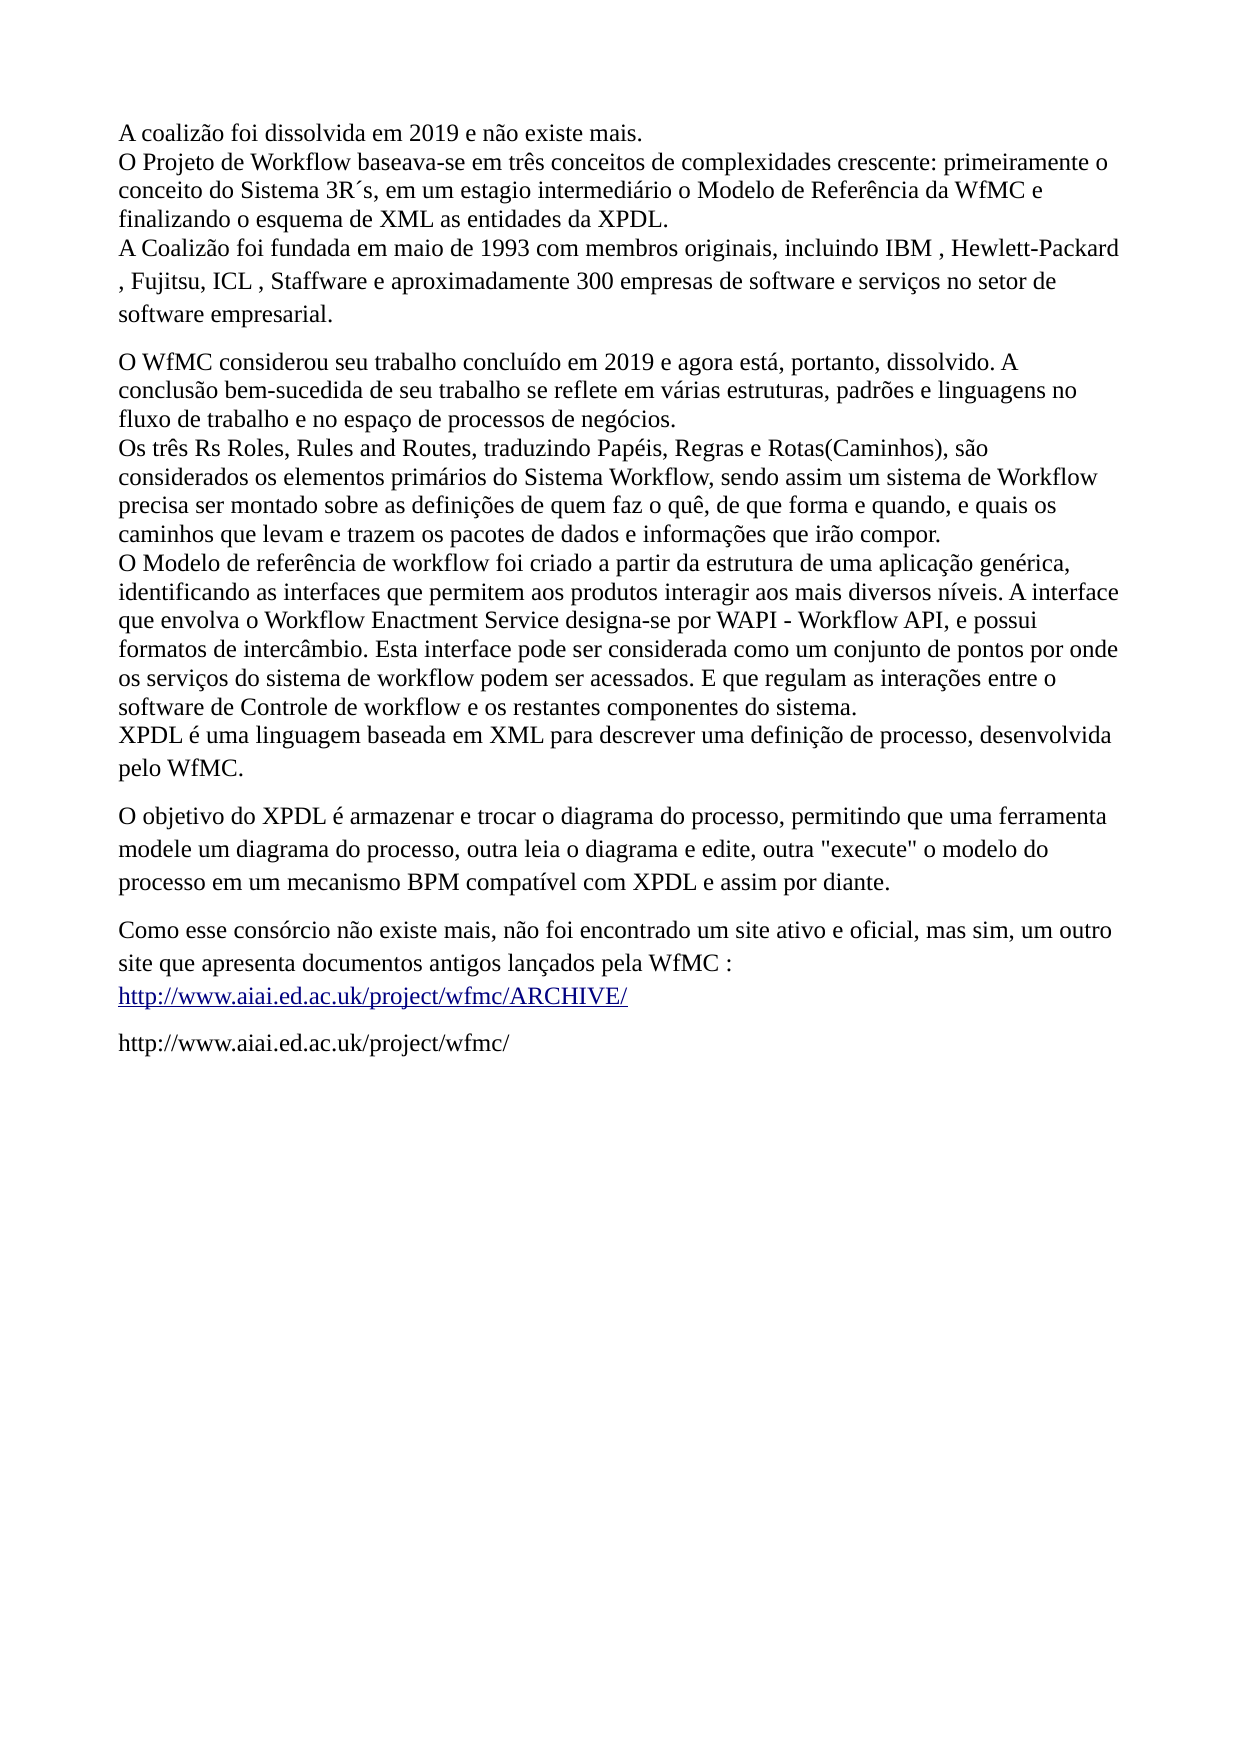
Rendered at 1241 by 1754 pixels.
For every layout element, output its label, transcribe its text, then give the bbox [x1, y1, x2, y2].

text O Projeto de Workflow baseava-se em três conceitos de complexidades crescente: primeiramente o conceito do Sistema 3R´s, em um estagio intermediário o Modelo de Referência da WfMC e finalizando o esquema de XML as entidades da XPDL. [118, 147, 1122, 233]
text Como esse consórcio não existe mais, não foi encontrado um site ativo e oficial, mas sim, um outro site que apresenta documentos antigos lançados pela WfMC : http://www.aiai.ed.ac.uk/project/wfmc/ARCHIVE/ [118, 915, 1122, 1009]
text A Coalizão foi fundada em maio de 1993 com membros originais, incluindo IBM , Hewlett-Packard , Fujitsu, ICL , Staffware e aproximadamente 300 empresas de software e serviços no setor de software empresarial. [118, 233, 1122, 328]
text O Modelo de referência de workflow foi criado a partir da estrutura de uma aplicação genérica, identificando as interfaces que permitem aos produtos interagir aos mais diversos níveis. A interface que envolva o Workflow Enactment Service designa-se por WAPI - Workflow API, e possui formatos de intercâmbio. Esta interface pode ser considerada como um conjunto de pontos por onde os serviços do sistema de workflow podem ser acessados. E que regulam as interações entre o software de Controle de workflow e os restantes componentes do sistema. [118, 548, 1122, 721]
text O WfMC considerou seu trabalho concluído em 2019 e agora está, portanto, dissolvido. A conclusão bem-sucedida de seu trabalho se reflete em várias estruturas, padrões e linguagens no fluxo de trabalho e no espaço de processos de negócios. [118, 347, 1122, 433]
text http://www.aiai.ed.ac.uk/project/wfmc/ [118, 1028, 1122, 1057]
text O objetivo do XPDL é armazenar e trocar o diagrama do processo, permitindo que uma ferramenta modele um diagrama do processo, outra leia o diagrama e edite, outra "execute" o modelo do processo em um mecanismo BPM compatível com XPDL e assim por diante. [118, 801, 1122, 896]
text A coalizão foi dissolvida em 2019 e não existe mais. [118, 118, 1122, 147]
text Os três Rs Roles, Rules and Routes, traduzindo Papéis, Regras e Rotas(Caminhos), são considerados os elementos primários do Sistema Workflow, sendo assim um sistema de Workflow precisa ser montado sobre as definições de quem faz o quê, de que forma e quando, e quais os caminhos que levam e trazem os pacotes de dados e informações que irão compor. [118, 433, 1122, 548]
text XPDL é uma linguagem baseada em XML para descrever uma definição de processo, desenvolvida pelo WfMC. [118, 721, 1122, 782]
